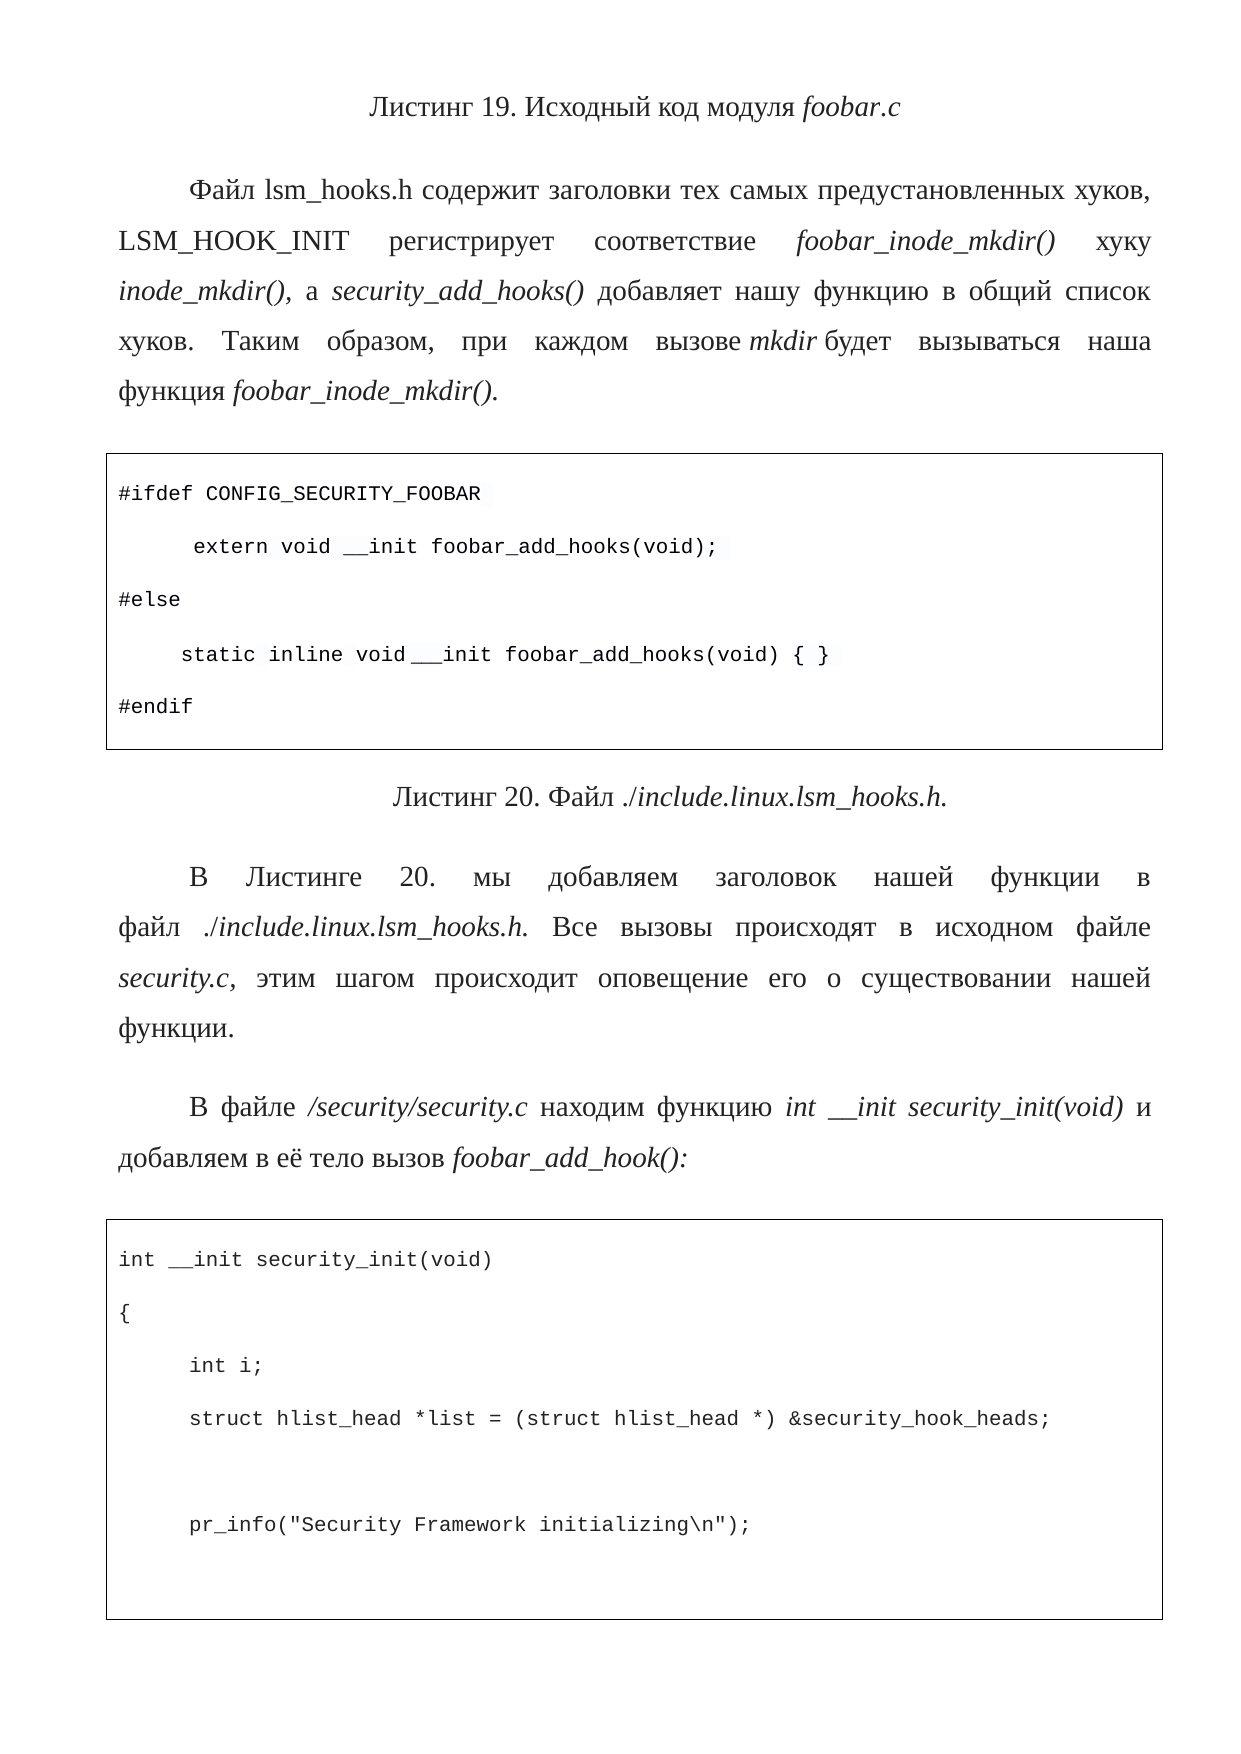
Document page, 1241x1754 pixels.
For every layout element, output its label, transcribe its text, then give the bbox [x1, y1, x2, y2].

text Файл lsm_hooks.h содержит заголовки тех самых предустановленных хуков, LSM_HOOK_INIT регистрирует соответствие foobar_inode_mkdir() хуку inode_mkdir(), а security_add_hooks() добавляет нашу функцию в общий список хуков. Таким образом, при каждом вызове mkdir будет вызываться наша функция foobar_inode_mkdir(). [118, 172, 1152, 407]
text Листинг 20. Файл ./include.linux.lsm_hooks.h. [118, 779, 1152, 813]
text В файле /security/security.c находим функцию int __init security_init(void) и добавляем в её тело вызов foobar_add_hook(): [118, 1089, 1152, 1173]
table_header int __init security_init(void) { int i; struct hlist_head *list = (struct hlist_head *) &security_hook_heads; pr_info("Security Framework initializing\n"); [107, 1220, 1162, 1619]
table_header #ifdef CONFIG_SECURITY_FOOBAR extern void __init foobar_add_hooks(void); #else static inline void ___init foobar_add_hooks(void) { } #endif [107, 454, 1162, 749]
text В Листинге 20. мы добавляем заголовок нашей функции в файл ./include.linux.lsm_hooks.h. Все вызовы происходят в исходном файле security.c, этим шагом происходит оповещение его о существовании нашей функции. [118, 859, 1152, 1043]
subtitle Листинг 19. Исходный код модуля foobar.c [118, 89, 1152, 122]
